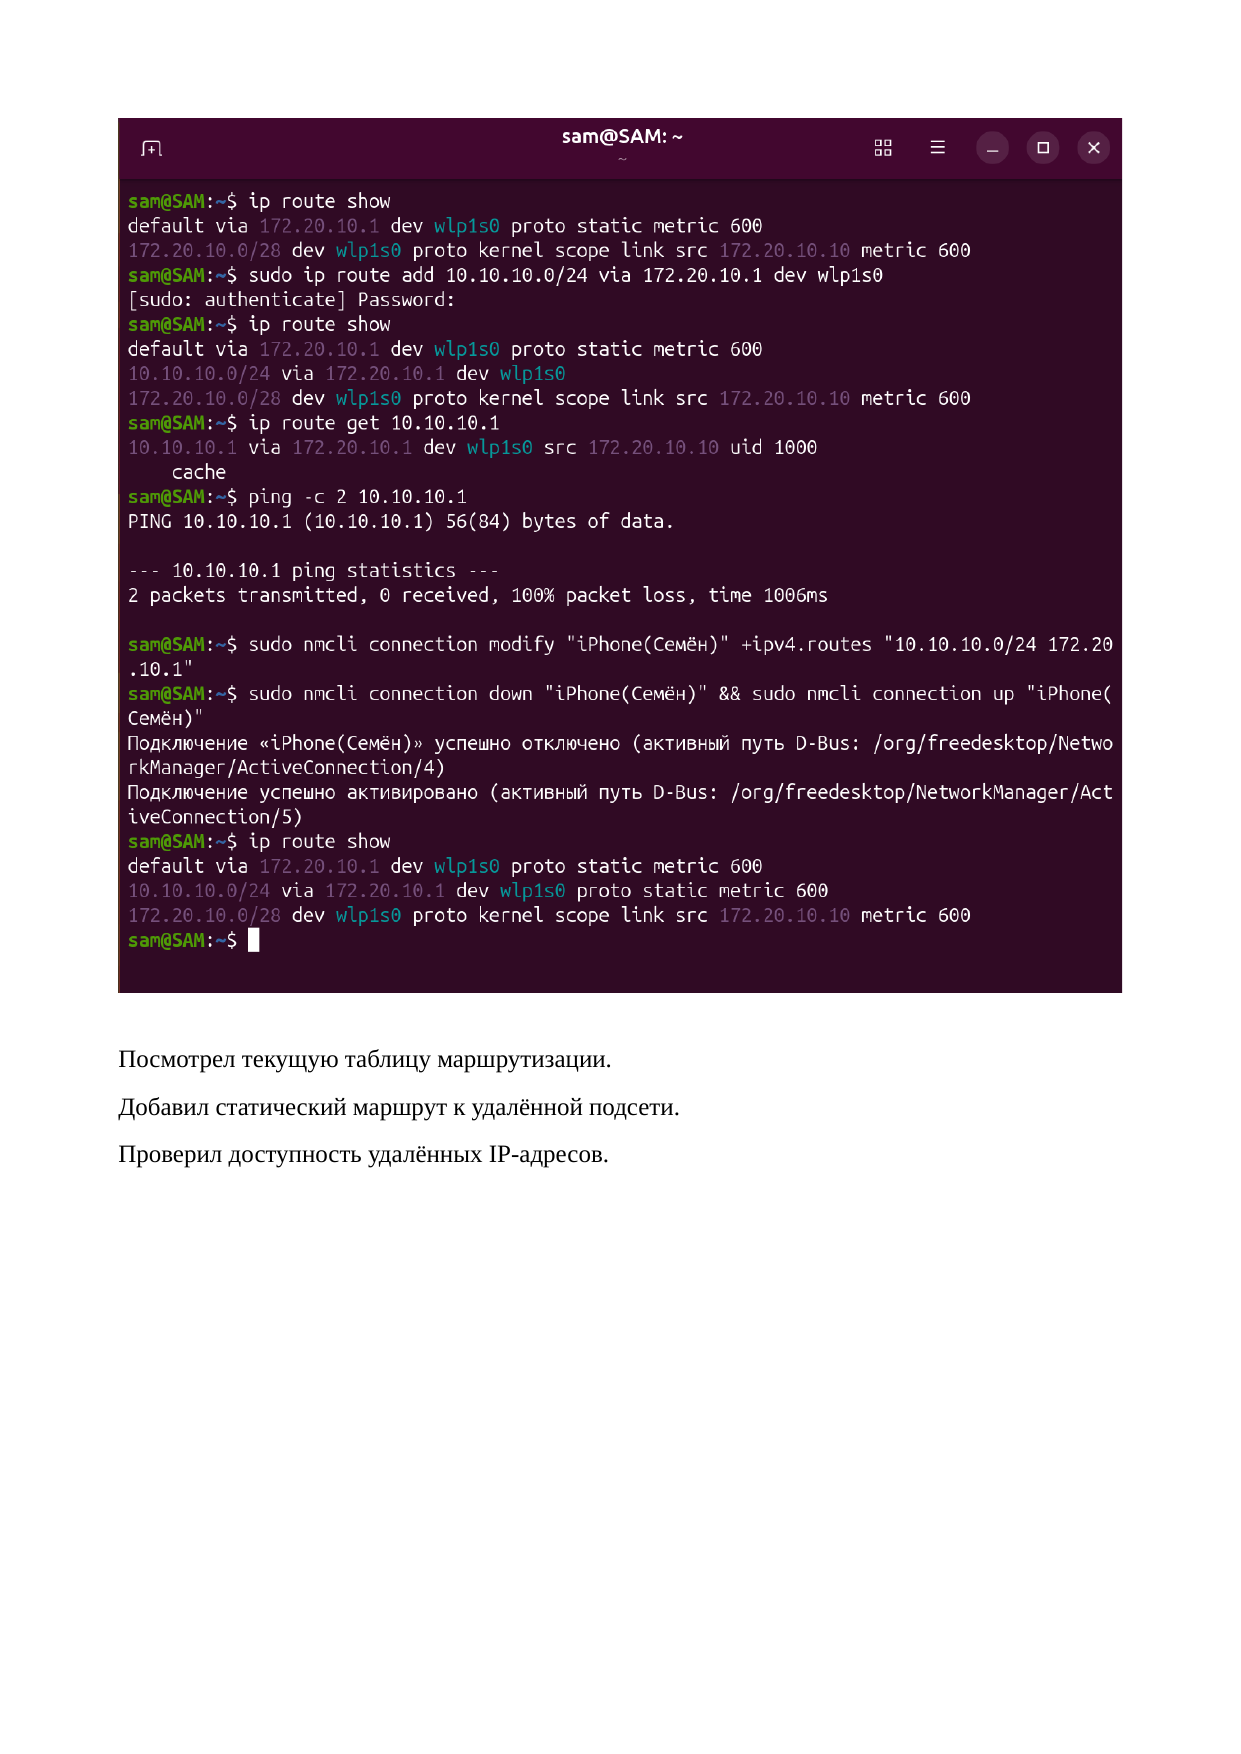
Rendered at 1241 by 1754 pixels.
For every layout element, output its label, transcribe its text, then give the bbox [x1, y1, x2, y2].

text Посмотрел текущую таблицу маршрутизации. [118, 1044, 1122, 1073]
text Добавил статический маршрут к удалённой подсети. [118, 1092, 1122, 1121]
picture [118, 118, 1123, 993]
text Проверил доступность удалённых IP-адресов. [118, 1139, 1122, 1168]
